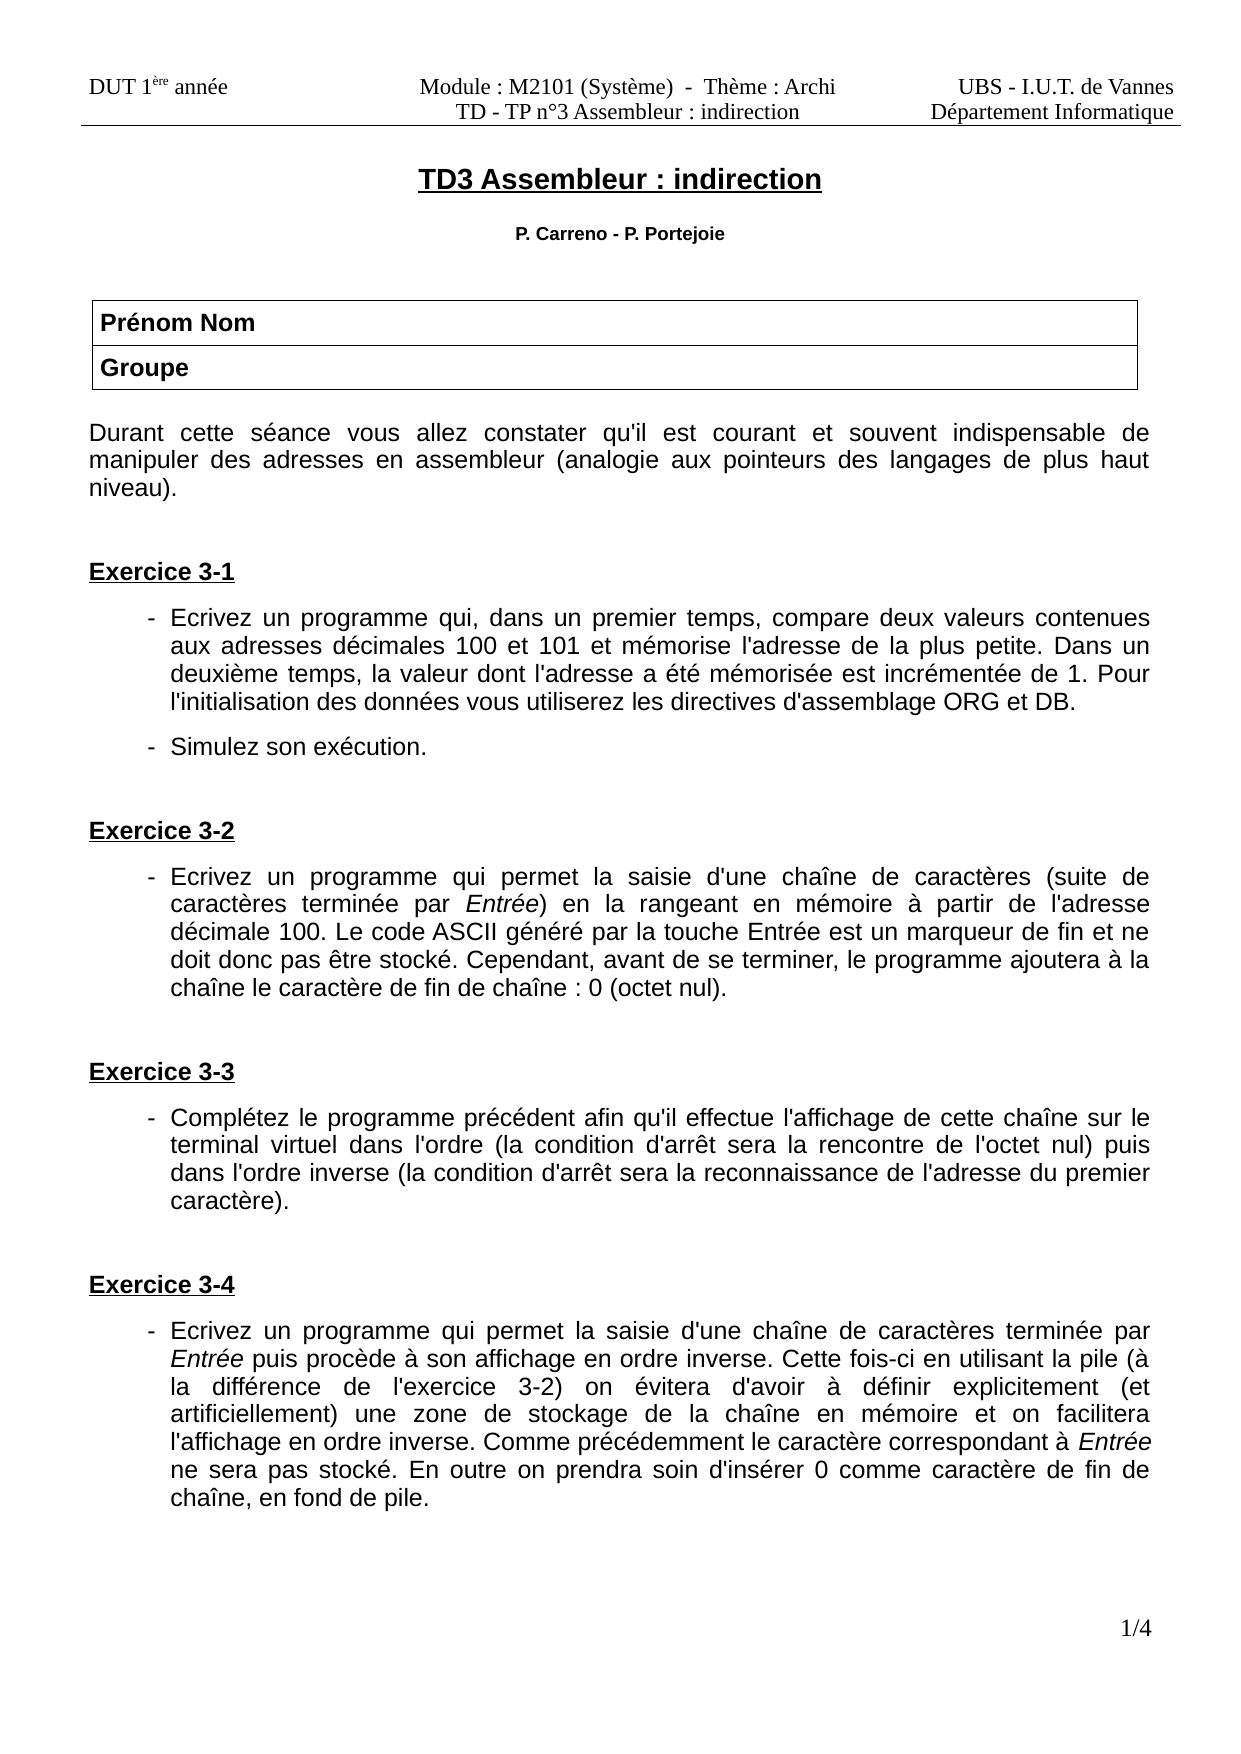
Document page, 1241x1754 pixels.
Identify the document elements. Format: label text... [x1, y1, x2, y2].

table_header Prénom Nom [93, 301, 1137, 345]
text - Complétez le programme précédent afin qu'il effectue l'affichage de cette chaîne sur le terminal virtuel dans l'ordre (la condition d'arrêt sera la rencontre de l'octet nul) puis dans l'ordre inverse (la condition d'arrêt sera la reconnaissance de l'adresse du premier caractère). [147, 1103, 1152, 1215]
text Durant cette séance vous allez constater qu'il est courant et souvent indispensable de manipuler des adresses en assembleur (analogie aux pointeurs des langages de plus haut niveau). [89, 418, 1152, 502]
text P. Carreno - P. Portejoie [89, 223, 1152, 244]
text Exercice 3-1 [89, 558, 1152, 586]
text - Ecrivez un programme qui permet la saisie d'une chaîne de caractères terminée par Entrée puis procède à son affichage en ordre inverse. Cette fois-ci en utilisant la pile (à la différence de l'exercice 3-2) on évitera d'avoir à définir explicitement (et artificiellement) une zone de stockage de la chaîne en mémoire et on facilitera l'affichage en ordre inverse. Comme précédemment le caractère correspondant à Entrée ne sera pas stocké. En outre on prendra soin d'insérer 0 comme caractère de fin de chaîne, en fond de pile. [147, 1316, 1152, 1512]
text Exercice 3-3 [89, 1058, 1152, 1086]
text Exercice 3-4 [89, 1271, 1152, 1299]
subtitle TD3 Assembleur : indirection [89, 163, 1152, 196]
text - Ecrivez un programme qui permet la saisie d'une chaîne de caractères (suite de caractères terminée par Entrée) en la rangeant en mémoire à partir de l'adresse décimale 100. Le code ASCII généré par la touche Entrée est un marqueur de fin et ne doit donc pas être stocké. Cependant, avant de se terminer, le programme ajoutera à la chaîne le caractère de fin de chaîne : 0 (octet nul). [147, 862, 1152, 1002]
text Exercice 3-2 [89, 817, 1152, 844]
table_cell Groupe [93, 346, 1137, 389]
text - Ecrivez un programme qui, dans un premier temps, compare deux valeurs contenues aux adresses décimales 100 et 101 et mémorise l'adresse de la plus petite. Dans un deuxième temps, la valeur dont l'adresse a été mémorisée est incrémentée de 1. Pour l'initialisation des données vous utiliserez les directives d'assemblage ORG et DB. [147, 603, 1152, 715]
text - Simulez son exécution. [147, 733, 1152, 761]
